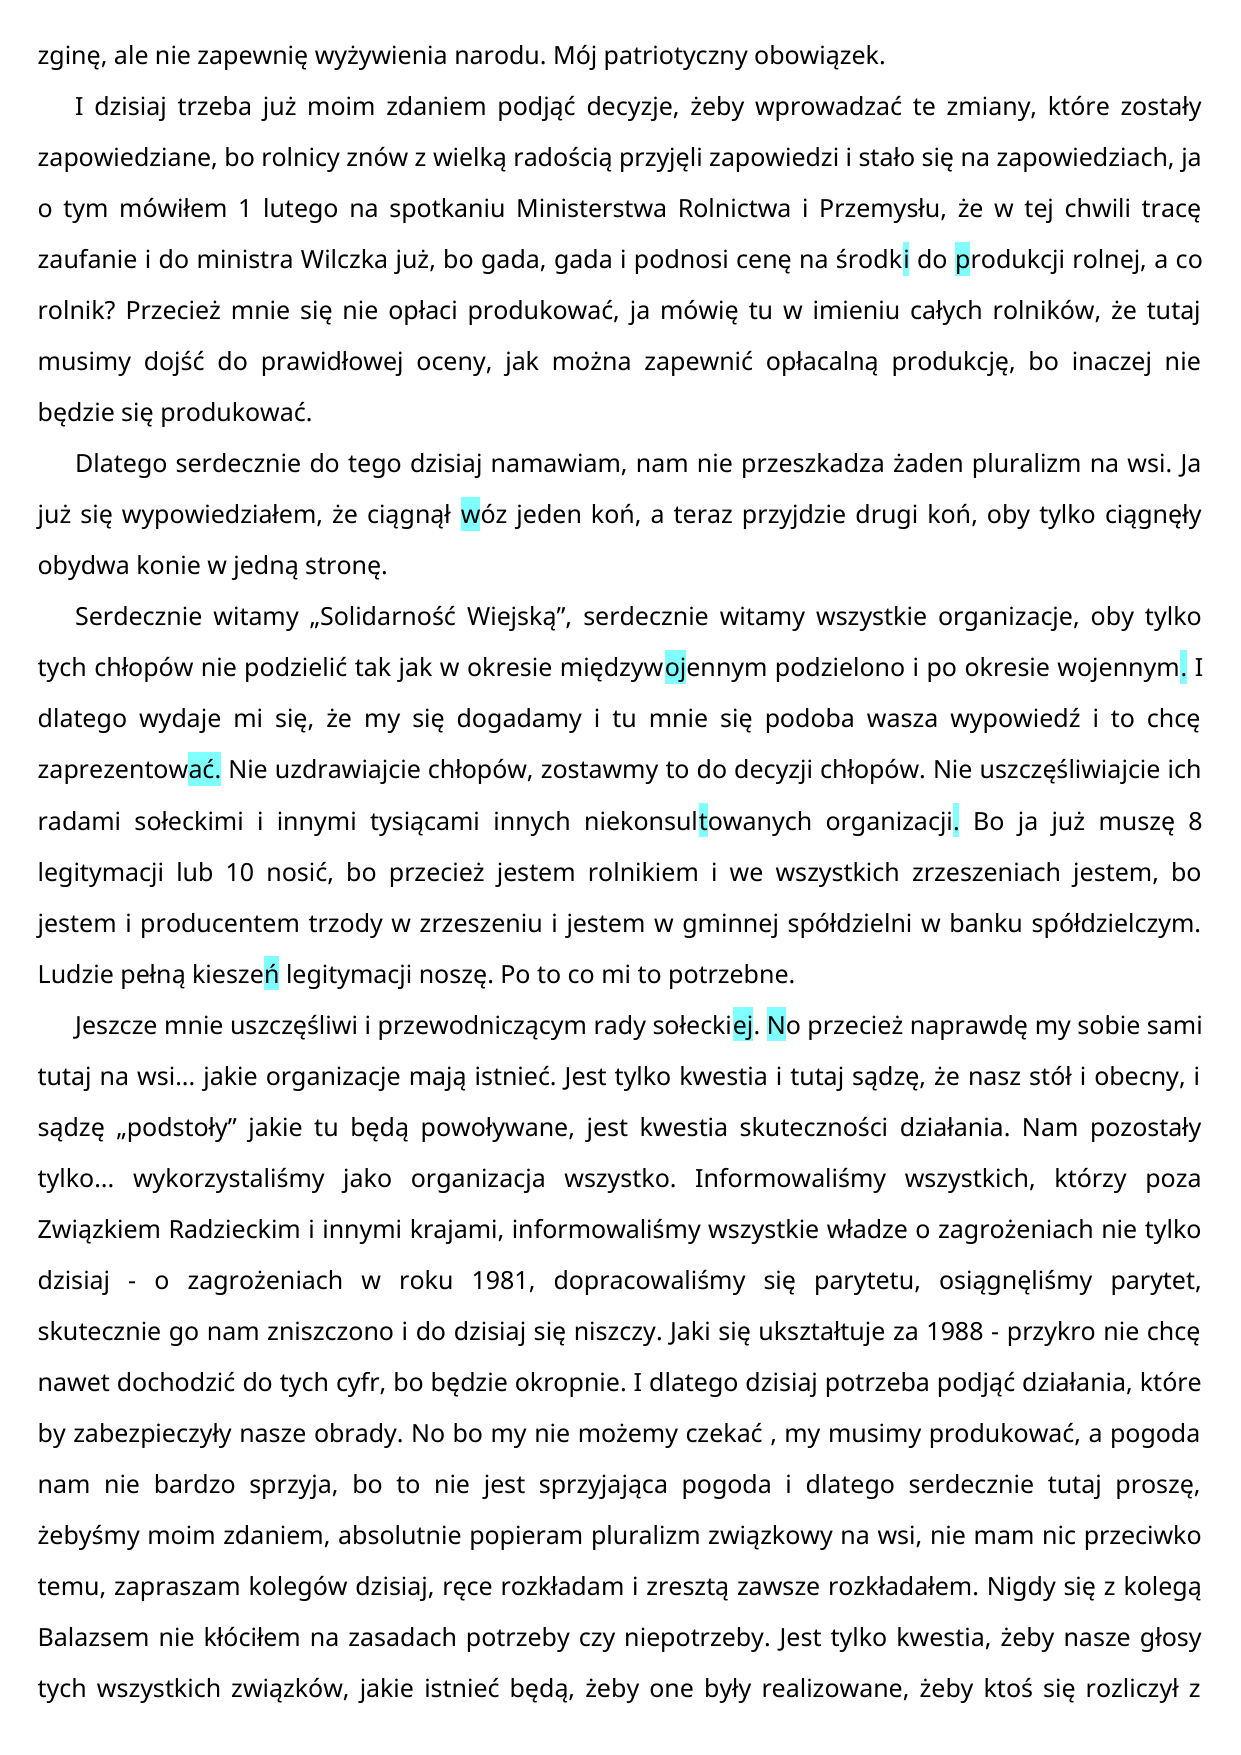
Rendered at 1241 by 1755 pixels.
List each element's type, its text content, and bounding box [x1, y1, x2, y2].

text zginę, ale nie zapewnię wyżywienia narodu. Mój patriotyczny obowiązek. [37, 37, 1203, 72]
text I dzisiaj trzeba już moim zdaniem podjąć decyzje, żeby wprowadzać te zmiany, które zostały zapowiedziane, bo rolnicy znów z wielką radością przyjęli zapowiedzi i stało się na zapowiedziach, ja o tym mówiłem 1 lutego na spotkaniu Ministerstwa Rolnictwa i Przemysłu, że w tej chwili tracę zaufanie i do ministra Wilczka już, bo gada, gada i podnosi cenę na środki do produkcji rolnej, a co rolnik? Przecież mnie się nie opłaci produkować, ja mówię tu w imieniu całych rolników, że tutaj musimy dojść do prawidłowej oceny, jak można zapewnić opłacalną produkcję, bo inaczej nie będzie się produkować. [37, 88, 1203, 429]
text Dlatego serdecznie do tego dzisiaj namawiam, nam nie przeszkadza żaden pluralizm na wsi. Ja już się wypowiedziałem, że ciągnął wóz jeden koń, a teraz przyjdzie drugi koń, oby tylko ciągnęły obydwa konie w jedną stronę. [37, 446, 1203, 582]
text Serdecznie witamy „Solidarność Wiejską”, serdecznie witamy wszystkie organizacje, oby tylko tych chłopów nie podzielić tak jak w okresie międzywojennym podzielono i po okresie wojennym. I dlatego wydaje mi się, że my się dogadamy i tu mnie się podoba wasza wypowiedź i to chcę zaprezentować. Nie uzdrawiajcie chłopów, zostawmy to do decyzji chłopów. Nie uszczęśliwiajcie ich radami sołeckimi i innymi tysiącami innych niekonsultowanych organizacji. Bo ja już muszę 8 legitymacji lub 10 nosić, bo przecież jestem rolnikiem i we wszystkich zrzeszeniach jestem, bo jestem i producentem trzody w zrzeszeniu i jestem w gminnej spółdzielni w banku spółdzielczym. Ludzie pełną kieszeń legitymacji noszę. Po to co mi to potrzebne. [37, 599, 1203, 990]
text Jeszcze mnie uszczęśliwi i przewodniczącym rady sołeckiej. No przecież naprawdę my sobie sami tutaj na wsi... jakie organizacje mają istnieć. Jest tylko kwestia i tutaj sądzę, że nasz stół i obecny, i sądzę „podstoły” jakie tu będą powoływane, jest kwestia skuteczności działania. Nam pozostały tylko... wykorzystaliśmy jako organizacja wszystko. Informowaliśmy wszystkich, którzy poza Związkiem Radzieckim i innymi krajami, informowaliśmy wszystkie władze o zagrożeniach nie tylko dzisiaj - o zagrożeniach w roku 1981, dopracowaliśmy się parytetu, osiągnęliśmy parytet, skutecznie go nam zniszczono i do dzisiaj się niszczy. Jaki się ukształtuje za 1988 - przykro nie chcę nawet dochodzić do tych cyfr, bo będzie okropnie. I dlatego dzisiaj potrzeba podjąć działania, które by zabezpieczyły nasze obrady. No bo my nie możemy czekać , my musimy produkować, a pogoda nam nie bardzo sprzyja, bo to nie jest sprzyjająca pogoda i dlatego serdecznie tutaj proszę, żebyśmy moim zdaniem, absolutnie popieram pluralizm związkowy na wsi, nie mam nic przeciwko temu, zapraszam kolegów dzisiaj, ręce rozkładam i zresztą zawsze rozkładałem. Nigdy się z kolegą Balazsem nie kłóciłem na zasadach potrzeby czy niepotrzeby. Jest tylko kwestia, żeby nasze głosy tych wszystkich związków, jakie istnieć będą, żeby one były realizowane, żeby ktoś się rozliczył z [37, 1007, 1203, 1705]
